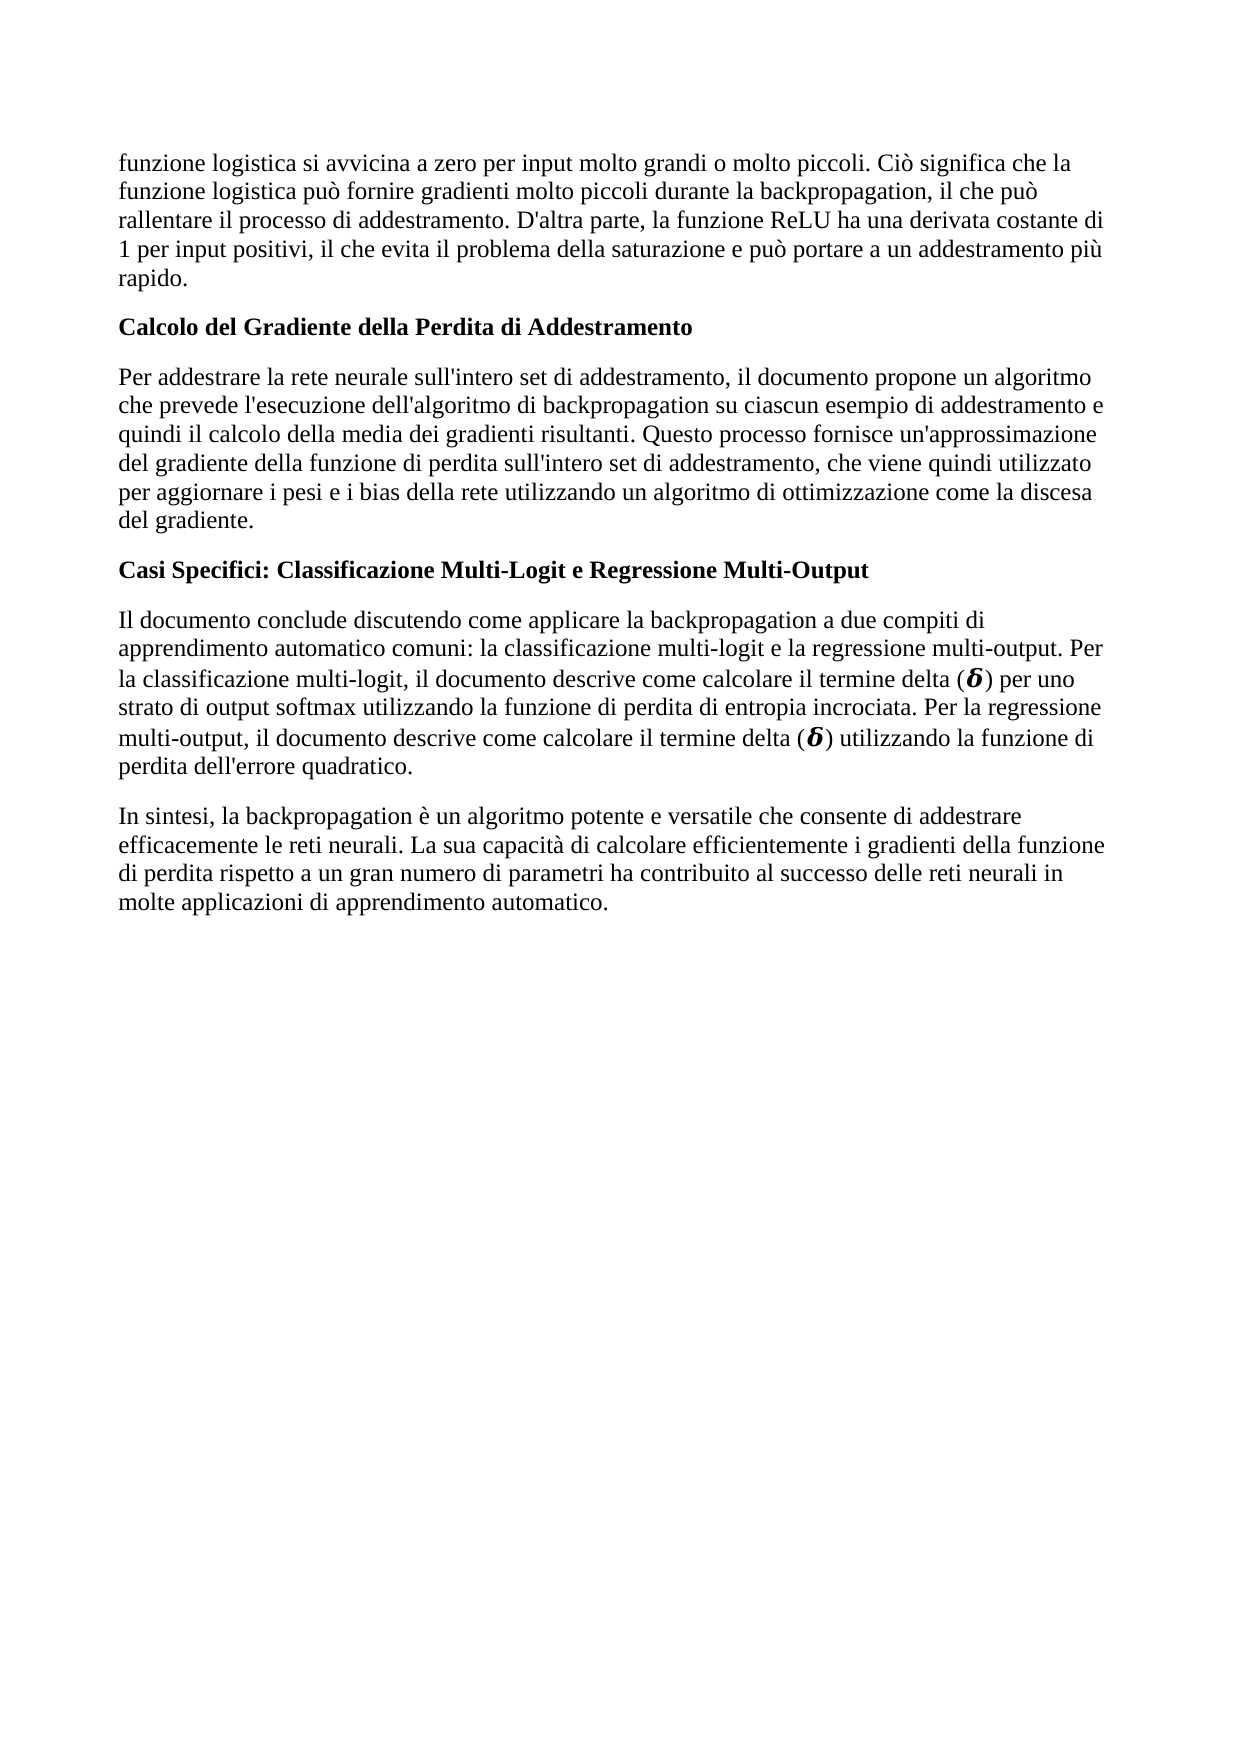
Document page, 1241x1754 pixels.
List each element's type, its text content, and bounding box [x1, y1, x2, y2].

text funzione logistica si avvicina a zero per input molto grandi o molto piccoli. Ciò significa che la funzione logistica può fornire gradienti molto piccoli durante la backpropagation, il che può rallentare il processo di addestramento. D'altra parte, la funzione ReLU ha una derivata costante di 1 per input positivi, il che evita il problema della saturazione e può portare a un addestramento più rapido. [118, 148, 1122, 291]
text In sintesi, la backpropagation è un algoritmo potente e versatile che consente di addestrare efficacemente le reti neurali. La sua capacità di calcolare efficientemente i gradienti della funzione di perdita rispetto a un gran numero di parametri ha contribuito al successo delle reti neurali in molte applicazioni di apprendimento automatico. [118, 801, 1122, 916]
text Casi Specifici: Classificazione Multi-Logit e Regressione Multi-Output [118, 555, 1122, 584]
text Calcolo del Gradiente della Perdita di Addestramento [118, 312, 1122, 341]
text Per addestrare la rete neurale sull'intero set di addestramento, il documento propone un algoritmo che prevede l'esecuzione dell'algoritmo di backpropagation su ciascun esempio di addestramento e quindi il calcolo della media dei gradienti risultanti. Questo processo fornisce un'approssimazione del gradiente della funzione di perdita sull'intero set di addestramento, che viene quindi utilizzato per aggiornare i pesi e i bias della rete utilizzando un algoritmo di ottimizzazione come la discesa del gradiente. [118, 362, 1122, 534]
text Il documento conclude discutendo come applicare la backpropagation a due compiti di apprendimento automatico comuni: la classificazione multi-logit e la regressione multi-output. Per la classificazione multi-logit, il documento descrive come calcolare il termine delta (𝜹) per uno strato di output softmax utilizzando la funzione di perdita di entropia incrociata. Per la regressione multi-output, il documento descrive come calcolare il termine delta (𝜹) utilizzando la funzione di perdita dell'errore quadratico. [118, 605, 1122, 780]
